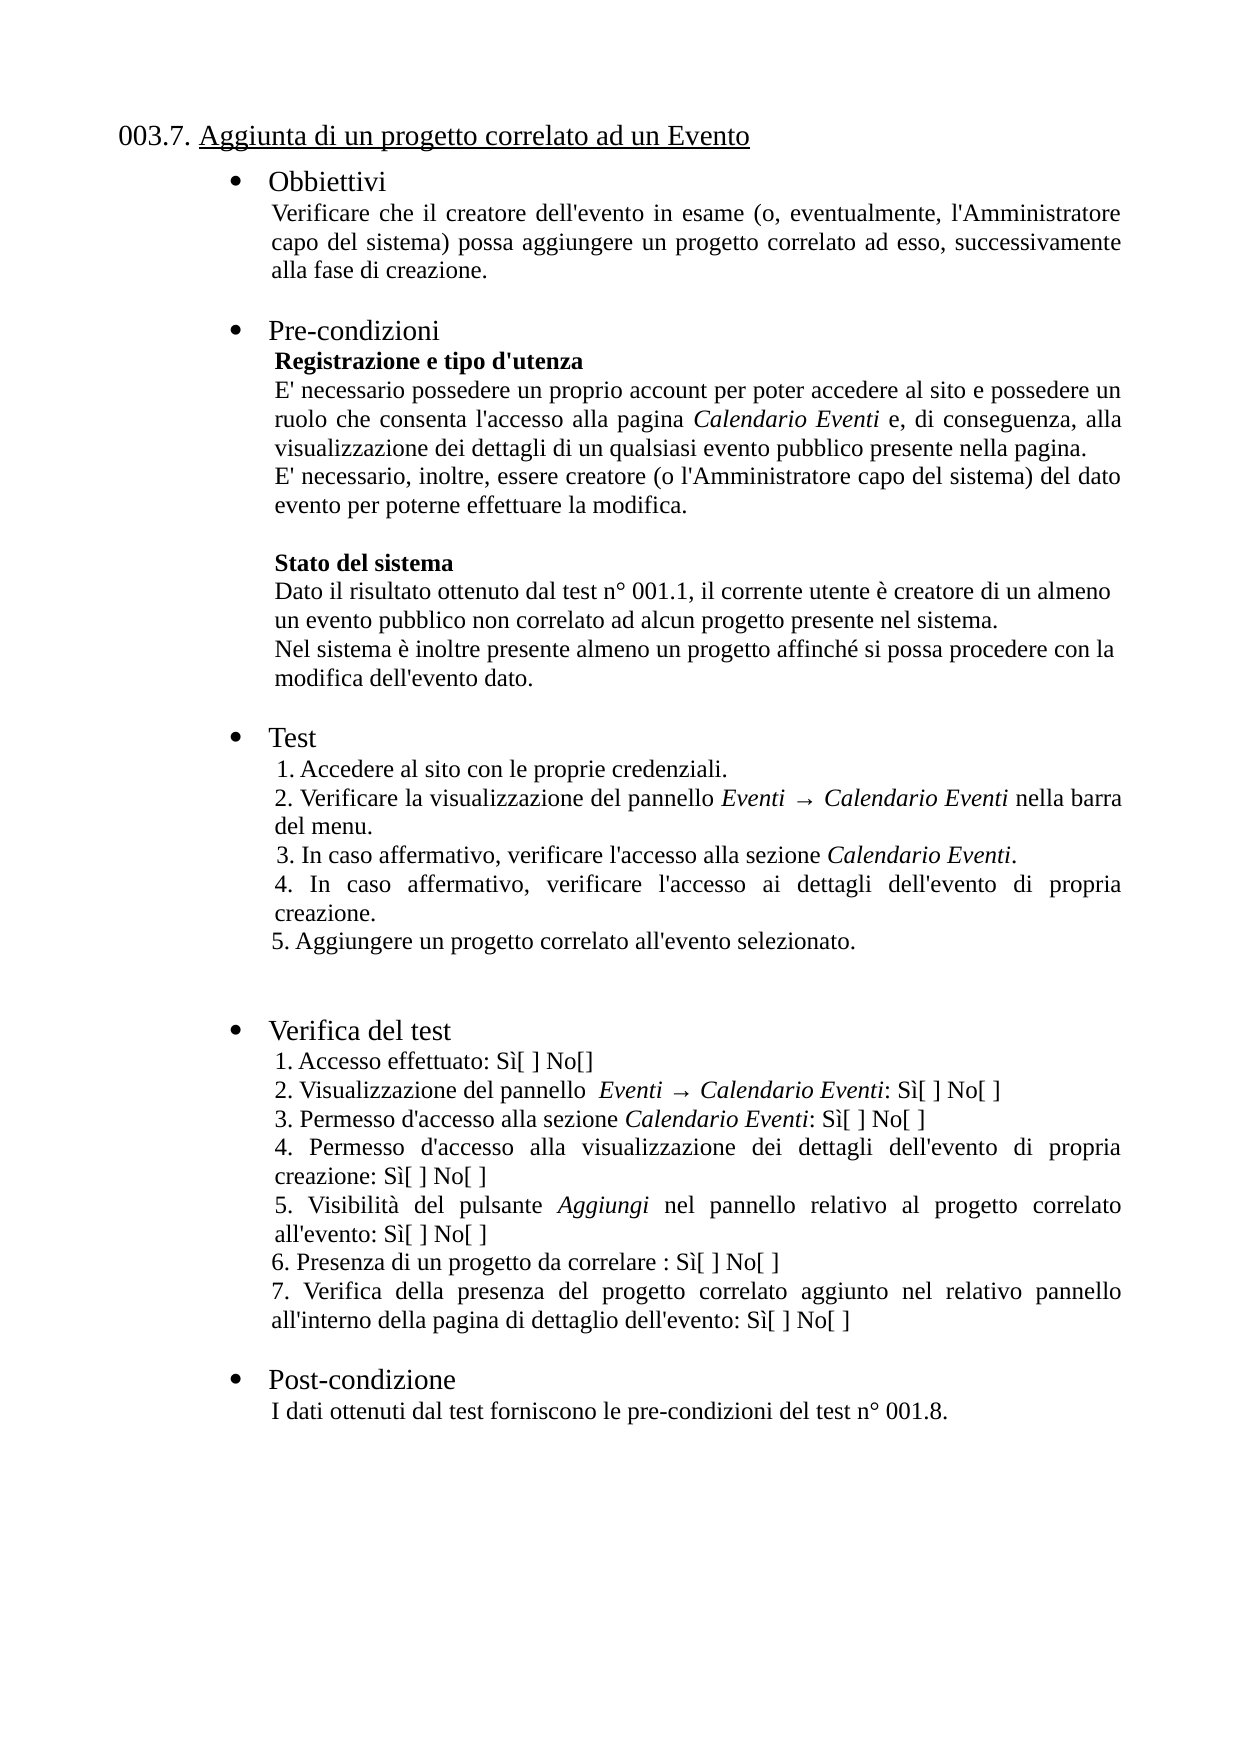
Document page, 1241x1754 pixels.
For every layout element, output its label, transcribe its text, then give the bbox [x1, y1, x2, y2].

list Post-condizione [231, 1362, 1122, 1396]
text 5. Aggiungere un progetto correlato all'evento selezionato. [265, 926, 1122, 955]
text 4. Permesso d'accesso alla visualizzazione dei dettagli dell'evento di propria creazione: Sì[ ] No[ ] [274, 1132, 1122, 1190]
text Verificare che il creatore dell'evento in esame (o, eventualmente, l'Amministratore capo del sistema) possa aggiungere un progetto correlato ad esso, successivamente alla fase di creazione. [271, 198, 1122, 284]
list Test [231, 720, 1122, 754]
text 3. In caso affermativo, verificare l'accesso alla sezione Calendario Eventi. [276, 840, 1122, 869]
text Stato del sistema [274, 548, 1122, 576]
text 6. Presenza di un progetto da correlare : Sì[ ] No[ ] [271, 1247, 1122, 1276]
text E' necessario possedere un proprio account per poter accedere al sito e possedere un ruolo che consenta l'accesso alla pagina Calendario Eventi e, di conseguenza, alla visualizzazione dei dettagli di un qualsiasi evento pubblico presente nella pagina. [274, 375, 1122, 461]
text 3. Permesso d'accesso alla sezione Calendario Eventi: Sì[ ] No[ ] [274, 1104, 1122, 1132]
text Nel sistema è inoltre presente almeno un progetto affinché si possa procedere con la modifica dell'evento dato. [274, 634, 1122, 691]
text I dati ottenuti dal test forniscono le pre-condizioni del test n° 001.8. [271, 1396, 1122, 1425]
text E' necessario, inoltre, essere creatore (o l'Amministratore capo del sistema) del dato evento per poterne effettuare la modifica. [274, 461, 1122, 519]
text 2. Visualizzazione del pannello Eventi → Calendario Eventi: Sì[ ] No[ ] [274, 1075, 1122, 1104]
list Pre-condizioni [231, 313, 1122, 346]
text 1. Accedere al sito con le proprie credenziali. [276, 754, 1122, 783]
subtitle 003.7. Aggiunta di un progetto correlato ad un Evento [118, 118, 1122, 152]
text 5. Visibilità del pulsante Aggiungi nel pannello relativo al progetto correlato all'evento: Sì[ ] No[ ] [274, 1190, 1122, 1247]
text Dato il risultato ottenuto dal test n° 001.1, il corrente utente è creatore di un almeno un evento pubblico non correlato ad alcun progetto presente nel sistema. [274, 576, 1122, 634]
text 2. Verificare la visualizzazione del pannello Eventi → Calendario Eventi nella barra del menu. [274, 783, 1122, 840]
text 1. Accesso effettuato: Sì[ ] No[] [274, 1046, 1122, 1075]
text Registrazione e tipo d'utenza [274, 346, 1122, 375]
list Obbiettivi [231, 164, 1122, 198]
text 4. In caso affermativo, verificare l'accesso ai dettagli dell'evento di propria creazione. [274, 869, 1122, 926]
list Verifica del test [231, 1013, 1122, 1046]
text 7. Verifica della presenza del progetto correlato aggiunto nel relativo pannello all'interno della pagina di dettaglio dell'evento: Sì[ ] No[ ] [271, 1276, 1122, 1334]
